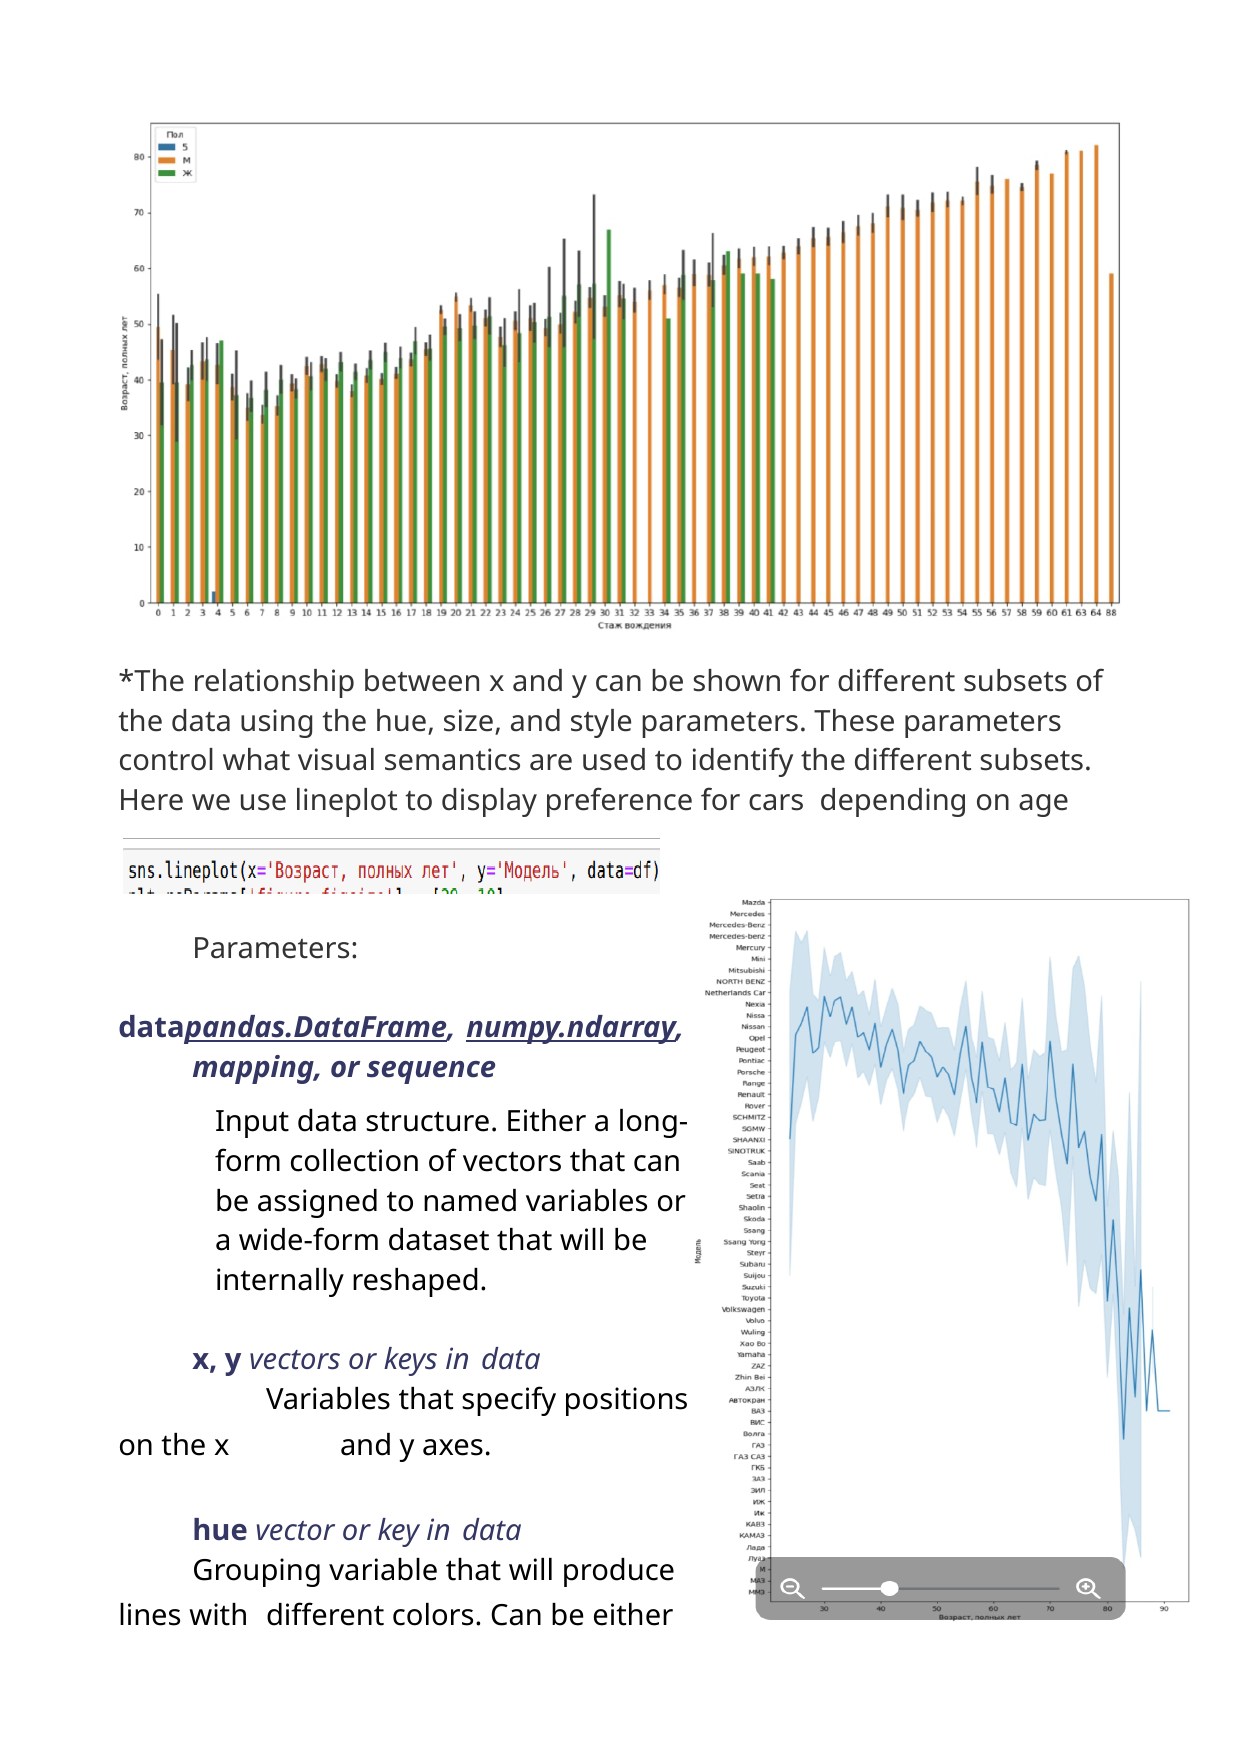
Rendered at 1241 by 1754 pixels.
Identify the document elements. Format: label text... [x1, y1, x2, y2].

subtitle datapandas.DataFrame, numpy.ndarray, mapping, or sequence [118, 967, 689, 1086]
text *The relationship between x and y can be shown for different subsets of the data using the hue, size, and style parameters. These parameters control what visual semantics are used to identify the different subsets. [118, 660, 1122, 779]
text Parameters: [118, 887, 1122, 967]
text Grouping variable that will produce lines with different colors. Can be either [118, 1549, 1122, 1634]
text Here we use lineplot to display preference for cars depending on age [118, 779, 1122, 819]
text hue vector or key in data [118, 1509, 689, 1549]
text x, y vectors or keys in data [118, 1339, 689, 1378]
text Variables that specify positions on the x and y axes. [118, 1378, 689, 1464]
list Input data structure. Either a long-form collection of vectors that can be assigned to named variables or a wide-form dataset that will be internally reshaped. [215, 1101, 689, 1299]
